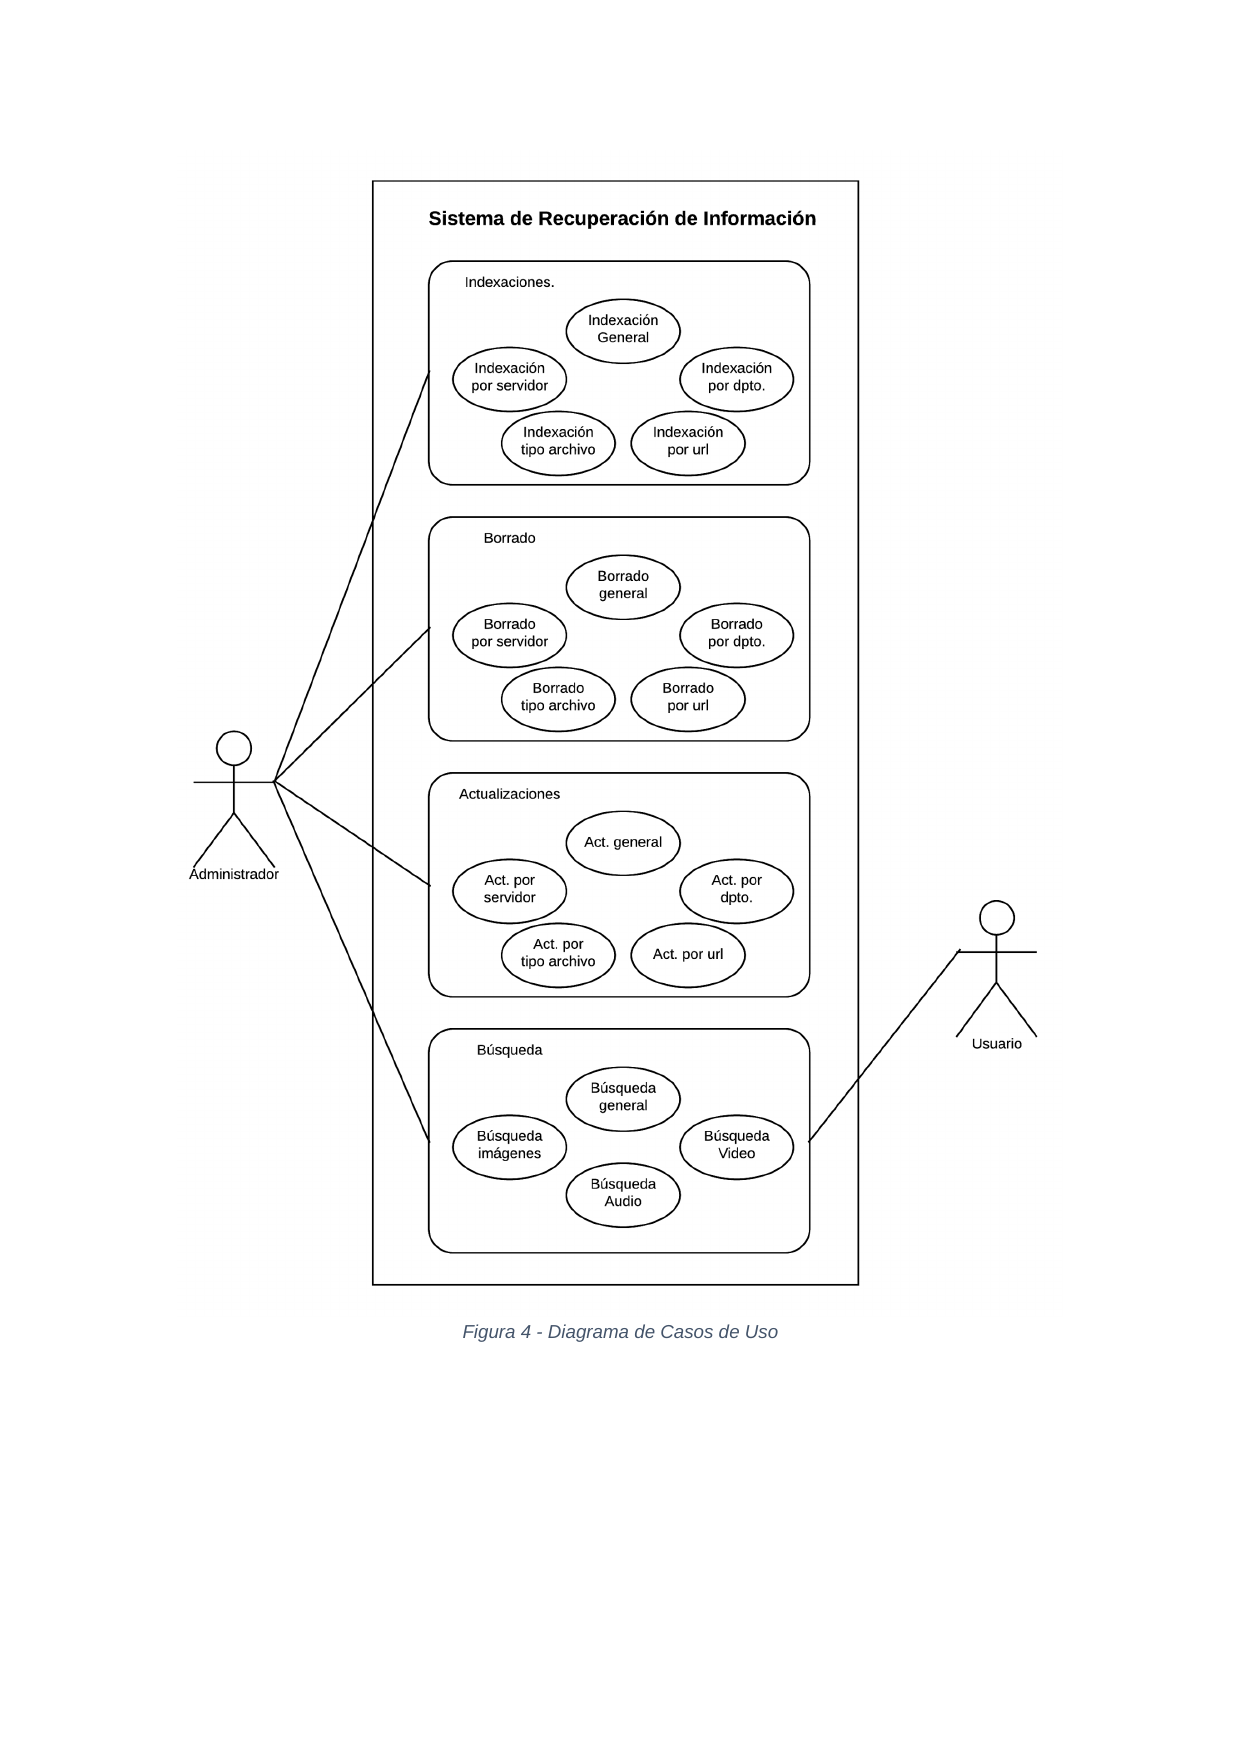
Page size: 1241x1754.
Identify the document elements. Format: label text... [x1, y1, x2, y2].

text Figura 4 - Diagrama de Casos de Uso [150, 1321, 1090, 1342]
picture [177, 150, 1063, 1317]
